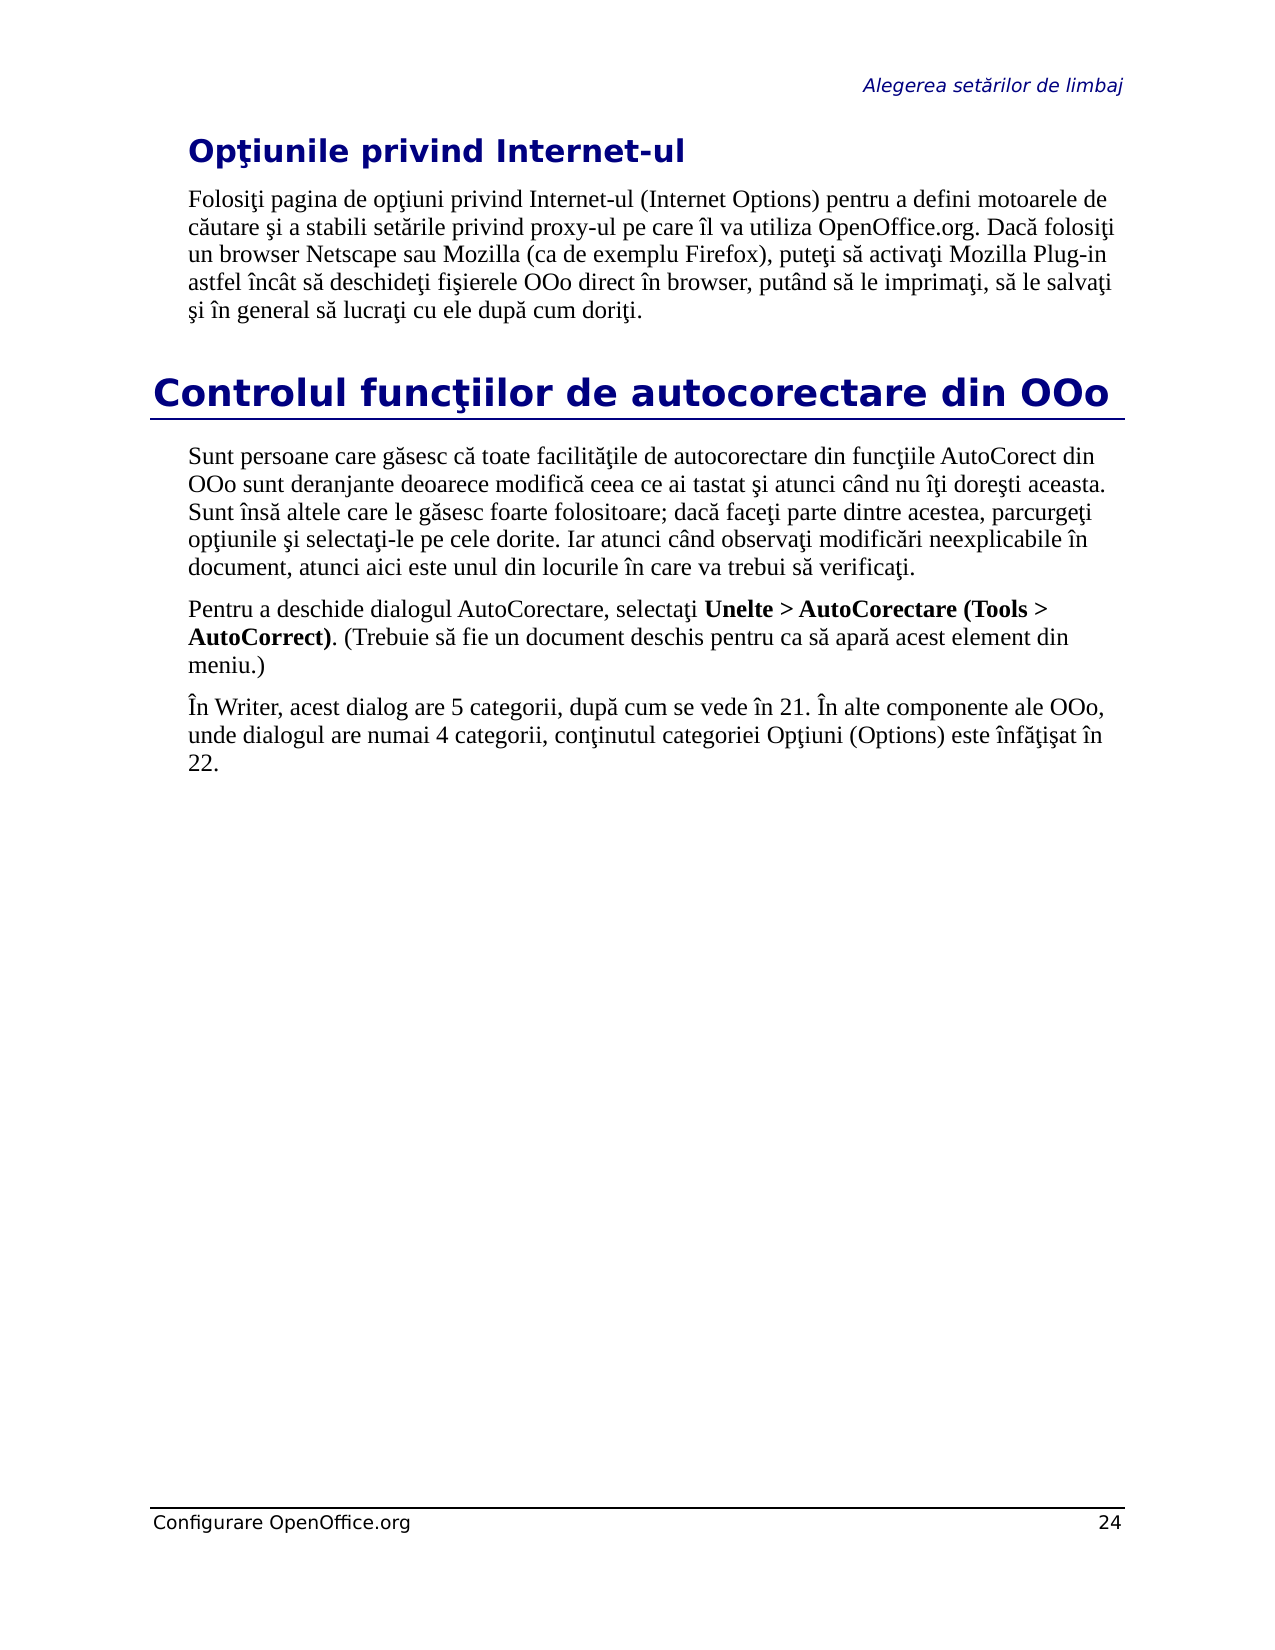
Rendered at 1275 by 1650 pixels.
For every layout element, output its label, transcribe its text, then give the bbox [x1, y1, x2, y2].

text Folosiţi pagina de opţiuni privind Internet-ul (Internet Options) pentru a defini motoarele de căutare şi a stabili setările privind proxy-ul pe care îl va utiliza OpenOffice.org. Dacă folosiţi un browser Netscape sau Mozilla (ca de exemplu Firefox), puteţi să activaţi Mozilla Plug-in astfel încât să deschideţi fişierele OOo direct în browser, putând să le imprimaţi, să le salvaţi şi în general să lucraţi cu ele după cum doriţi. [188, 185, 1125, 323]
subtitle Opţiunile privind Internet-ul [188, 134, 1125, 170]
text În Writer, acest dialog are 5 categorii, după cum se vede în Imaginea 21. În alte componente ale OOo, unde dialogul are numai 4 categorii, conţinutul categoriei Opţiuni (Options) este înfăţişat în Imaginea 22. [188, 693, 1125, 777]
subtitle Controlul funcţiilor de autocorectare din OOo [150, 368, 1125, 418]
text Sunt persoane care găsesc că toate facilităţile de autocorectare din funcţiile AutoCorect din OOo sunt deranjante deoarece modifică ceea ce ai tastat şi atunci când nu îţi doreşti aceasta. Sunt însă altele care le găsesc foarte folositoare; dacă faceţi parte dintre acestea, parcurgeţi opţiunile şi selectaţi-le pe cele dorite. Iar atunci când observaţi modificări neexplicabile în document, atunci aici este unul din locurile în care va trebui să verificaţi. [188, 442, 1125, 581]
text Pentru a deschide dialogul AutoCorectare, selectaţi Unelte > AutoCorectare (Tools > AutoCorrect). (Trebuie să fie un document deschis pentru ca să apară acest element din meniu.) [188, 596, 1125, 679]
